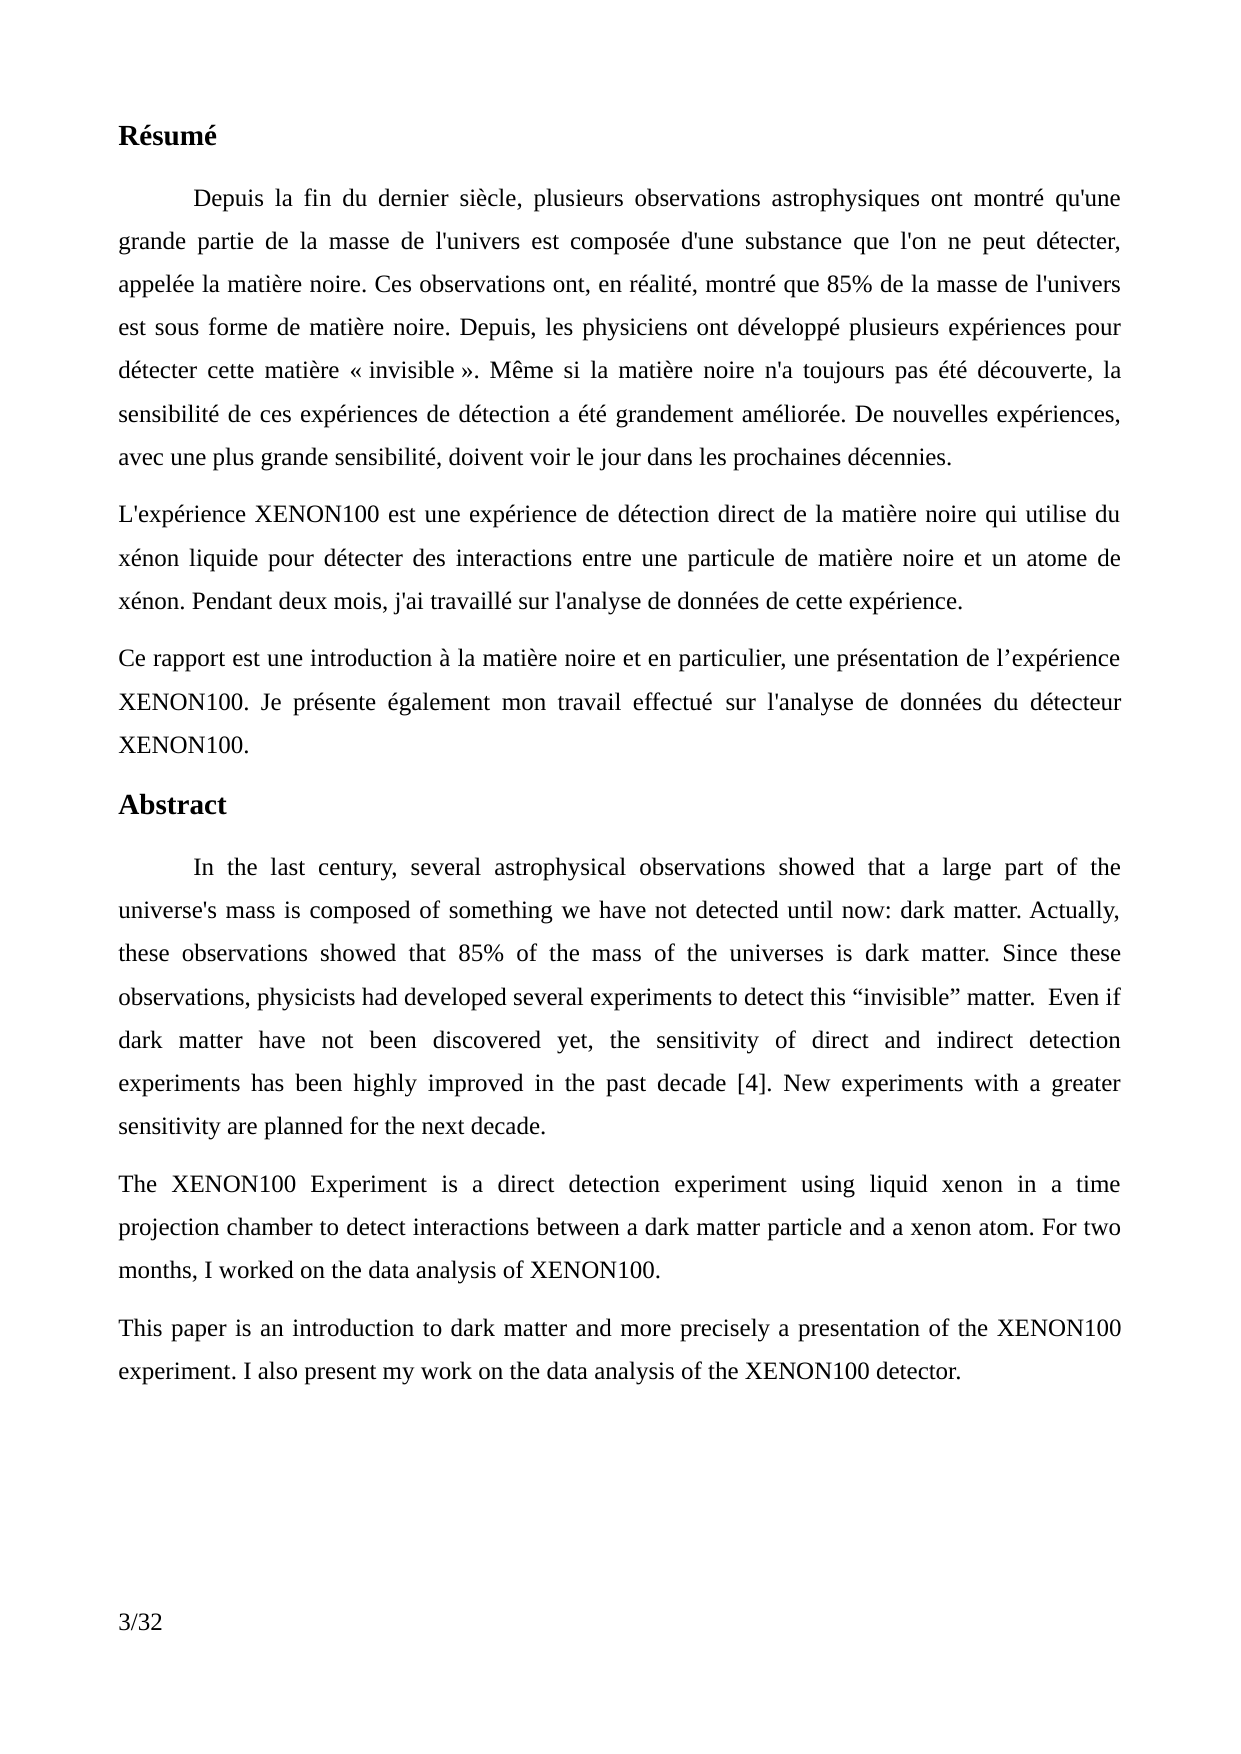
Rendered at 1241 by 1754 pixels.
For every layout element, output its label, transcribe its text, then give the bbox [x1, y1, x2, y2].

text Ce rapport est une introduction à la matière noire et en particulier, une présentation de l’expérience XENON100. Je présente également mon travail effectué sur l'analyse de données du détecteur XENON100. [118, 643, 1122, 758]
text Résumé [118, 118, 1122, 152]
text The XENON100 Experiment is a direct detection experiment using liquid xenon in a time projection chamber to detect interactions between a dark matter particle and a xenon atom. For two months, I worked on the data analysis of XENON100. [118, 1169, 1122, 1284]
text L'expérience XENON100 est une expérience de détection direct de la matière noire qui utilise du xénon liquide pour détecter des interactions entre une particule de matière noire et un atome de xénon. Pendant deux mois, j'ai travaillé sur l'analyse de données de cette expérience. [118, 499, 1122, 614]
text Depuis la fin du dernier siècle, plusieurs observations astrophysiques ont montré qu'une grande partie de la masse de l'univers est composée d'une substance que l'on ne peut détecter, appelée la matière noire. Ces observations ont, en réalité, montré que 85% de la masse de l'univers est sous forme de matière noire. Depuis, les physiciens ont développé plusieurs expériences pour détecter cette matière « invisible ». Même si la matière noire n'a toujours pas été découverte, la sensibilité de ces expériences de détection a été grandement améliorée. De nouvelles expériences, avec une plus grande sensibilité, doivent voir le jour dans les prochaines décennies. [118, 183, 1122, 471]
text This paper is an introduction to dark matter and more precisely a presentation of the XENON100 experiment. I also present my work on the data analysis of the XENON100 detector. [118, 1313, 1122, 1384]
text In the last century, several astrophysical observations showed that a large part of the universe's mass is composed of something we have not detected until now: dark matter. Actually, these observations showed that 85% of the mass of the universes is dark matter. Since these observations, physicists had developed several experiments to detect this “invisible” matter. Even if dark matter have not been discovered yet, the sensitivity of direct and indirect detection experiments has been highly improved in the past decade [4]. New experiments with a greater sensitivity are planned for the next decade. [118, 852, 1122, 1140]
text Abstract [118, 787, 1122, 821]
